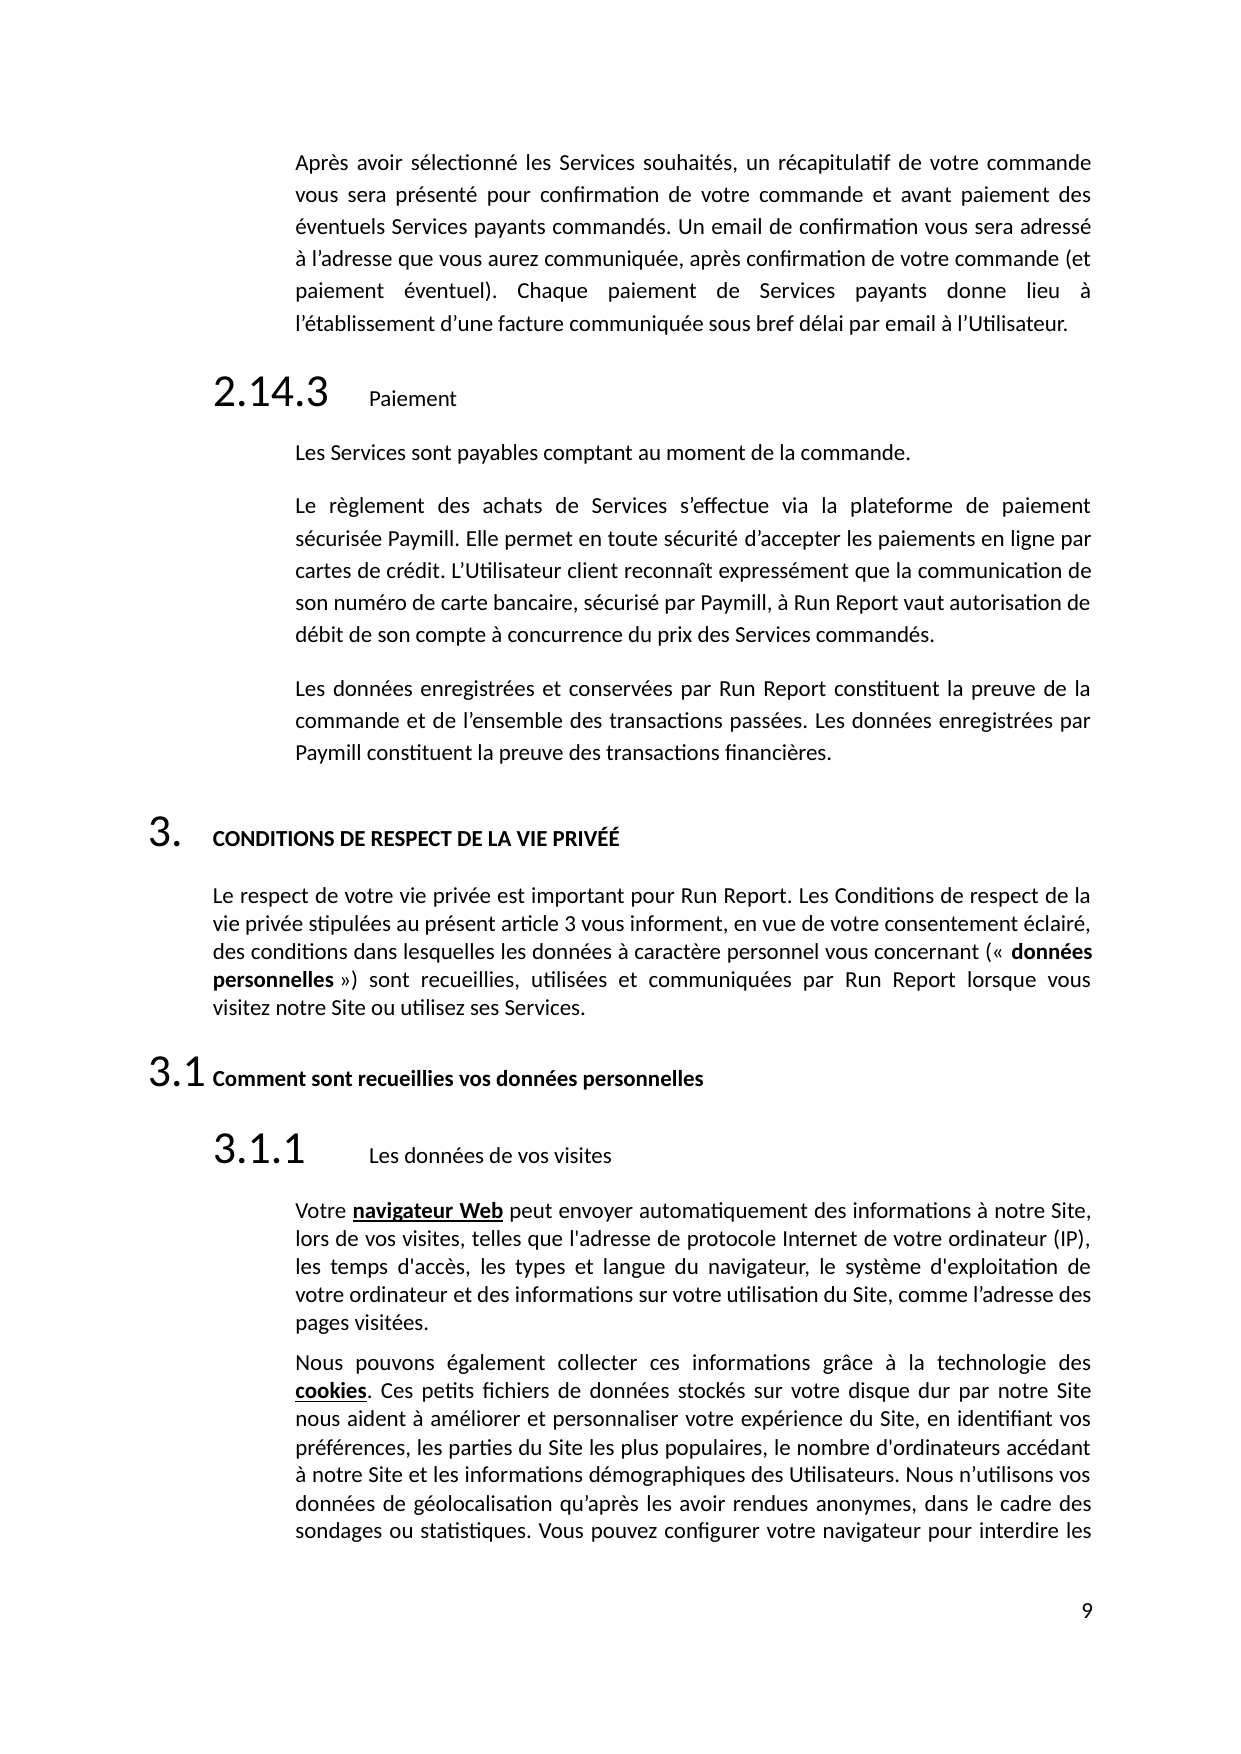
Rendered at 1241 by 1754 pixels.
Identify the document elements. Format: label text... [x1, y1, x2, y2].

subtitle Paiement [213, 362, 1092, 418]
text Nous pouvons également collecter ces informations grâce à la technologie des cookies. Ces petits fichiers de données stockés sur votre disque dur par notre Site nous aident à améliorer et personnaliser votre expérience du Site, en identifiant vos préférences, les parties du Site les plus populaires, le nombre d'ordinateurs accédant à notre Site et les informations démographiques des Utilisateurs. Nous n’utilisons vos données de géolocalisation qu’après les avoir rendues anonymes, dans le cadre des sondages ou statistiques. Vous pouvez configurer votre navigateur pour interdire les [295, 1348, 1092, 1545]
text Les Services sont payables comptant au moment de la commande. [295, 438, 1092, 466]
subtitle Comment sont recueillies vos données personnelles [148, 1042, 1092, 1098]
subtitle COnditions de respect de la Vie privéé [148, 802, 1092, 858]
text Après avoir sélectionné les Services souhaités, un récapitulatif de votre commande vous sera présenté pour confirmation de votre commande et avant paiement des éventuels Services payants commandés. Un email de confirmation vous sera adressé à l’adresse que vous aurez communiquée, après confirmation de votre commande (et paiement éventuel). Chaque paiement de Services payants donne lieu à l’établissement d’une facture communiquée sous bref délai par email à l’Utilisateur. [295, 148, 1092, 337]
text Le règlement des achats de Services s’effectue via la plateforme de paiement sécurisée Paymill. Elle permet en toute sécurité d’accepter les paiements en ligne par cartes de crédit. L’Utilisateur client reconnaît expressément que la communication de son numéro de carte bancaire, sécurisé par Paymill, à Run Report vaut autorisation de débit de son compte à concurrence du prix des Services commandés. [295, 491, 1092, 649]
text Votre navigateur Web peut envoyer automatiquement des informations à notre Site, lors de vos visites, telles que l'adresse de protocole Internet de votre ordinateur (IP), les temps d'accès, les types et langue du navigateur, le système d'exploitation de votre ordinateur et des informations sur votre utilisation du Site, comme l’adresse des pages visitées. [295, 1196, 1092, 1336]
text Le respect de votre vie privée est important pour Run Report. Les Conditions de respect de la vie privée stipulées au présent article 3 vous informent, en vue de votre consentement éclairé, des conditions dans lesquelles les données à caractère personnel vous concernant (« données personnelles ») sont recueillies, utilisées et communiquées par Run Report lorsque vous visitez notre Site ou utilisez ses Services. [213, 881, 1092, 1022]
subtitle Les données de vos visites [213, 1119, 1092, 1175]
text Les données enregistrées et conservées par Run Report constituent la preuve de la commande et de l’ensemble des transactions passées. Les données enregistrées par Paymill constituent la preuve des transactions financières. [295, 674, 1092, 766]
